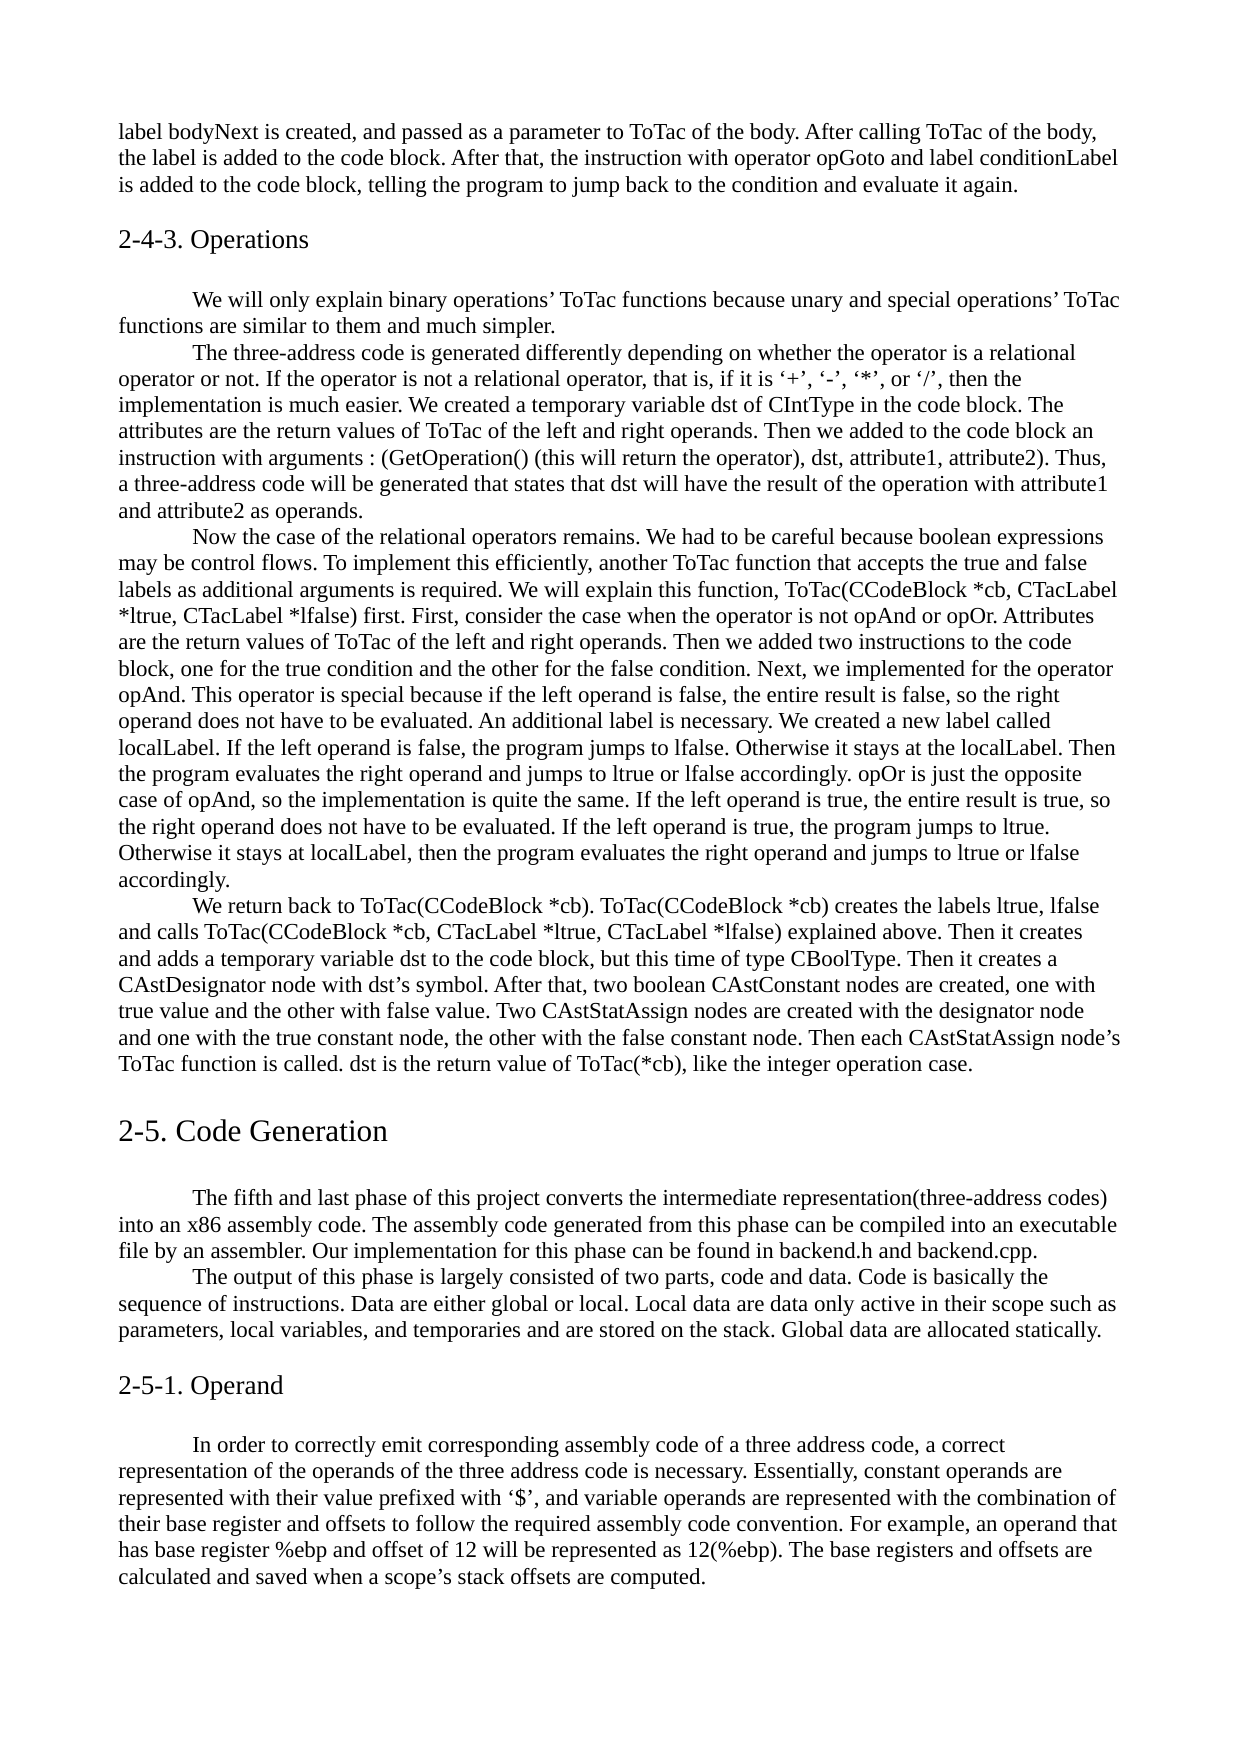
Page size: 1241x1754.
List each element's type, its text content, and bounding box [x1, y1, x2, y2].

text We return back to ToTac(CCodeBlock *cb). ToTac(CCodeBlock *cb) creates the labels ltrue, lfalse and calls ToTac(CCodeBlock *cb, CTacLabel *ltrue, CTacLabel *lfalse) explained above. Then it creates and adds a temporary variable dst to the code block, but this time of type CBoolType. Then it creates a CAstDesignator node with dst’s symbol. After that, two boolean CAstConstant nodes are created, one with true value and the other with false value. Two CAstStatAssign nodes are created with the designator node and one with the true constant node, the other with the false constant node. Then each CAstStatAssign node’s ToTac function is called. dst is the return value of ToTac(*cb), like the integer operation case. [118, 892, 1122, 1076]
text The output of this phase is largely consisted of two parts, code and data. Code is basically the sequence of instructions. Data are either global or local. Local data are data only active in their scope such as parameters, local variables, and temporaries and are stored on the stack. Global data are allocated statically. [118, 1263, 1122, 1342]
text label bodyNext is created, and passed as a parameter to ToTac of the body. After calling ToTac of the body, the label is added to the code block. After that, the instruction with operator opGoto and label conditionLabel is added to the code block, telling the program to jump back to the condition and evaluate it again. [118, 118, 1122, 197]
text Now the case of the relational operators remains. We had to be careful because boolean expressions may be control flows. To implement this efficiently, another ToTac function that accepts the true and false labels as additional arguments is required. We will explain this function, ToTac(CCodeBlock *cb, CTacLabel *ltrue, CTacLabel *lfalse) first. First, consider the case when the operator is not opAnd or opOr. Attributes are the return values of ToTac of the left and right operands. Then we added two instructions to the code block, one for the true condition and the other for the false condition. Next, we implemented for the operator opAnd. This operator is special because if the left operand is false, the entire result is false, so the right operand does not have to be evaluated. An additional label is necessary. We created a new label called localLabel. If the left operand is false, the program jumps to lfalse. Otherwise it stays at the localLabel. Then the program evaluates the right operand and jumps to ltrue or lfalse accordingly. opOr is just the opposite case of opAnd, so the implementation is quite the same. If the left operand is true, the entire result is true, so the right operand does not have to be evaluated. If the left operand is true, the program jumps to ltrue. Otherwise it stays at localLabel, then the program evaluates the right operand and jumps to ltrue or lfalse accordingly. [118, 523, 1122, 892]
text The fifth and last phase of this project converts the intermediate representation(three-address codes) into an x86 assembly code. The assembly code generated from this phase can be compiled into an executable file by an assembler. Our implementation for this phase can be found in backend.h and backend.cpp. [118, 1184, 1122, 1263]
text 2-4-3. Operations [118, 223, 1122, 255]
text 2-5. Code Generation [118, 1112, 1122, 1148]
text The three-address code is generated differently depending on whether the operator is a relational operator or not. If the operator is not a relational operator, that is, if it is ‘+’, ‘-’, ‘*’, or ‘/’, then the implementation is much easier. We created a temporary variable dst of CIntType in the code block. The attributes are the return values of ToTac of the left and right operands. Then we added to the code block an instruction with arguments : (GetOperation() (this will return the operator), dst, attribute1, attribute2). Thus, a three-address code will be generated that states that dst will have the result of the operation with attribute1 and attribute2 as operands. [118, 338, 1122, 523]
text In order to correctly emit corresponding assembly code of a three address code, a correct representation of the operands of the three address code is necessary. Essentially, constant operands are represented with their value prefixed with ‘$’, and variable operands are represented with the combination of their base register and offsets to follow the required assembly code convention. For example, an operand that has base register %ebp and offset of 12 will be represented as 12(%ebp). The base registers and offsets are calculated and saved when a scope’s stack offsets are computed. [118, 1431, 1122, 1589]
text We will only explain binary operations’ ToTac functions because unary and special operations’ ToTac functions are similar to them and much simpler. [118, 286, 1122, 338]
text 2-5-1. Operand [118, 1369, 1122, 1400]
